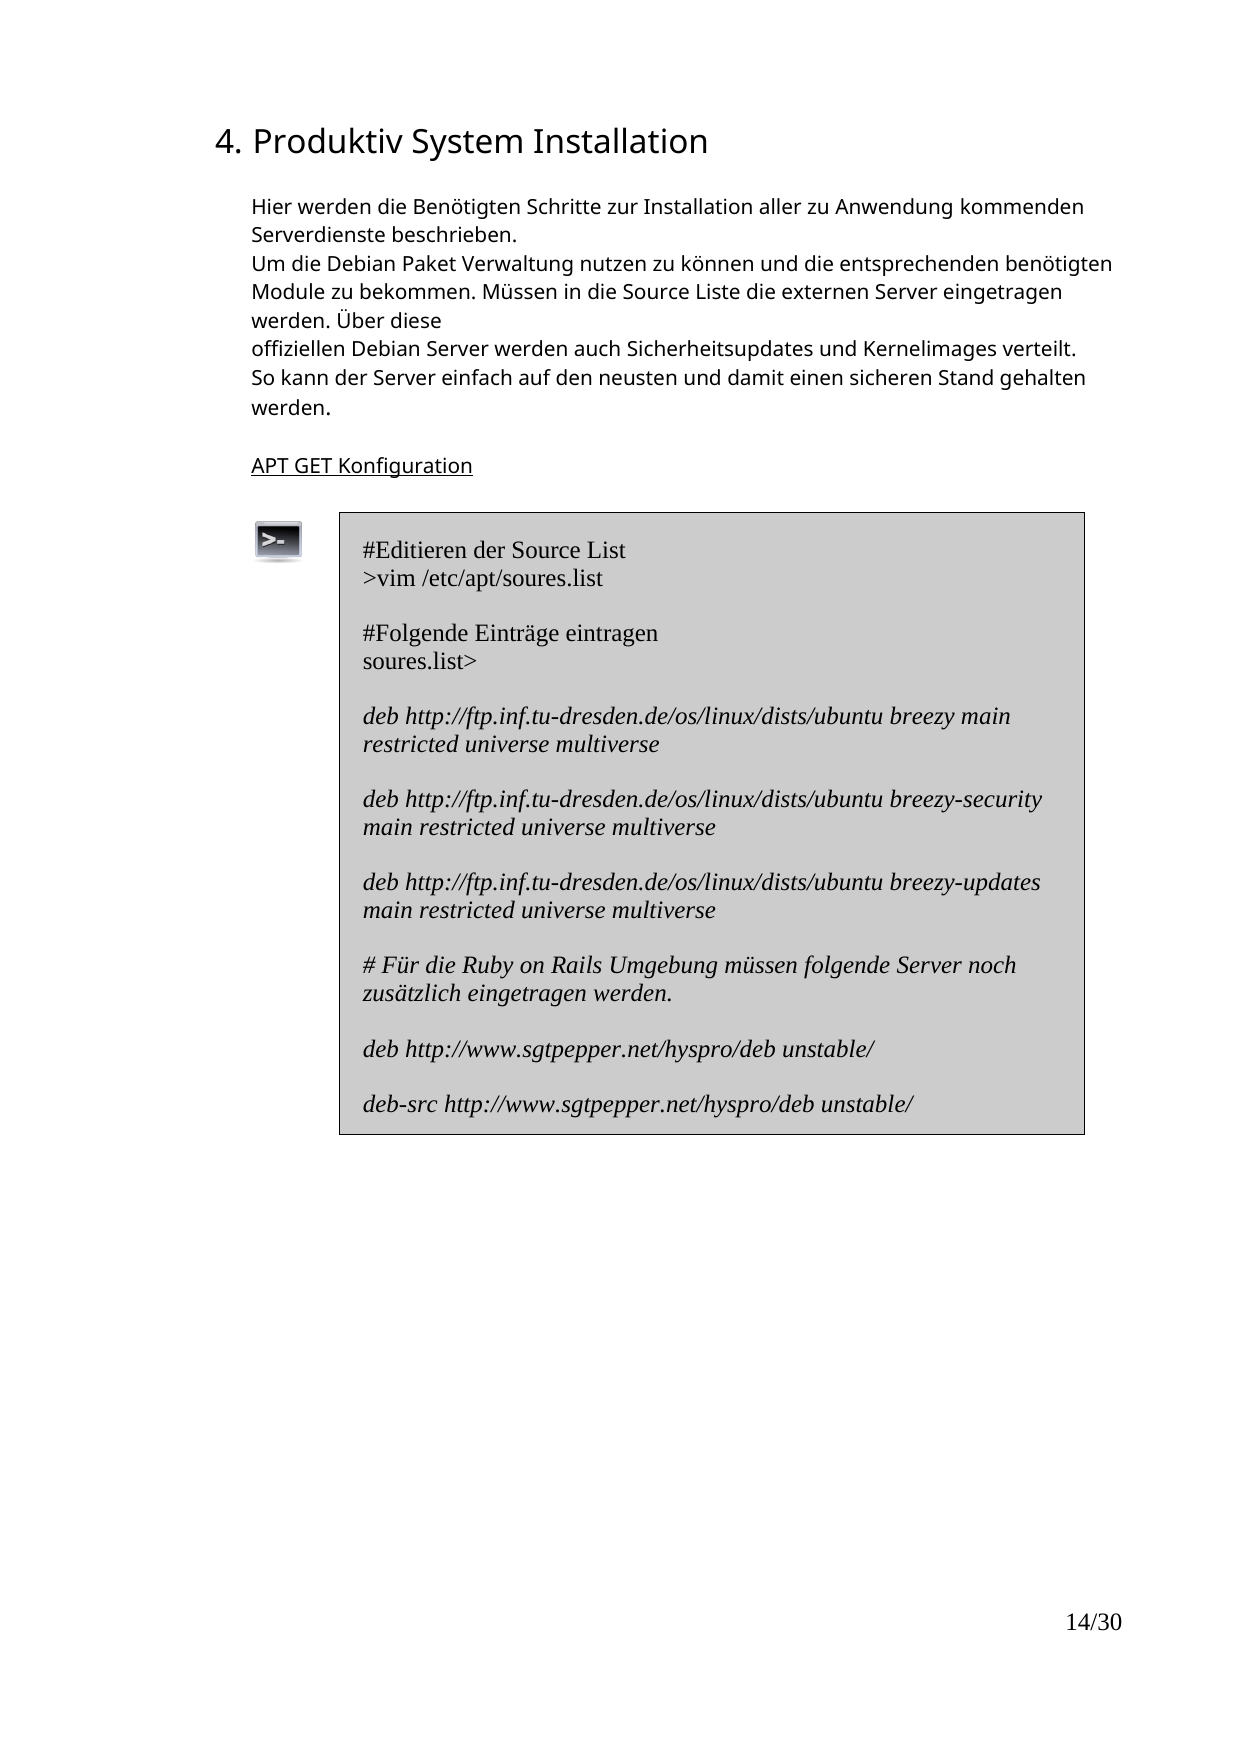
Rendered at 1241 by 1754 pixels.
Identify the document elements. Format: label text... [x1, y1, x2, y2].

text So kann der Server einfach auf den neusten und damit einen sicheren Stand gehalten werden. [251, 363, 1122, 422]
text offiziellen Debian Server werden auch Sicherheitsupdates und Kernelimages verteilt. [251, 334, 1122, 363]
picture [251, 511, 305, 565]
text APT GET Konfiguration [251, 451, 1122, 479]
text Hier werden die Benötigten Schritte zur Installation aller zu Anwendung kommenden Serverdienste beschrieben. [251, 192, 1122, 249]
text Um die Debian Paket Verwaltung nutzen zu können und die entsprechenden benötigten Module zu bekommen. Müssen in die Source Liste die externen Server eingetragen werden. Über diese [251, 249, 1122, 334]
list Produktiv System Installation [215, 118, 1122, 163]
